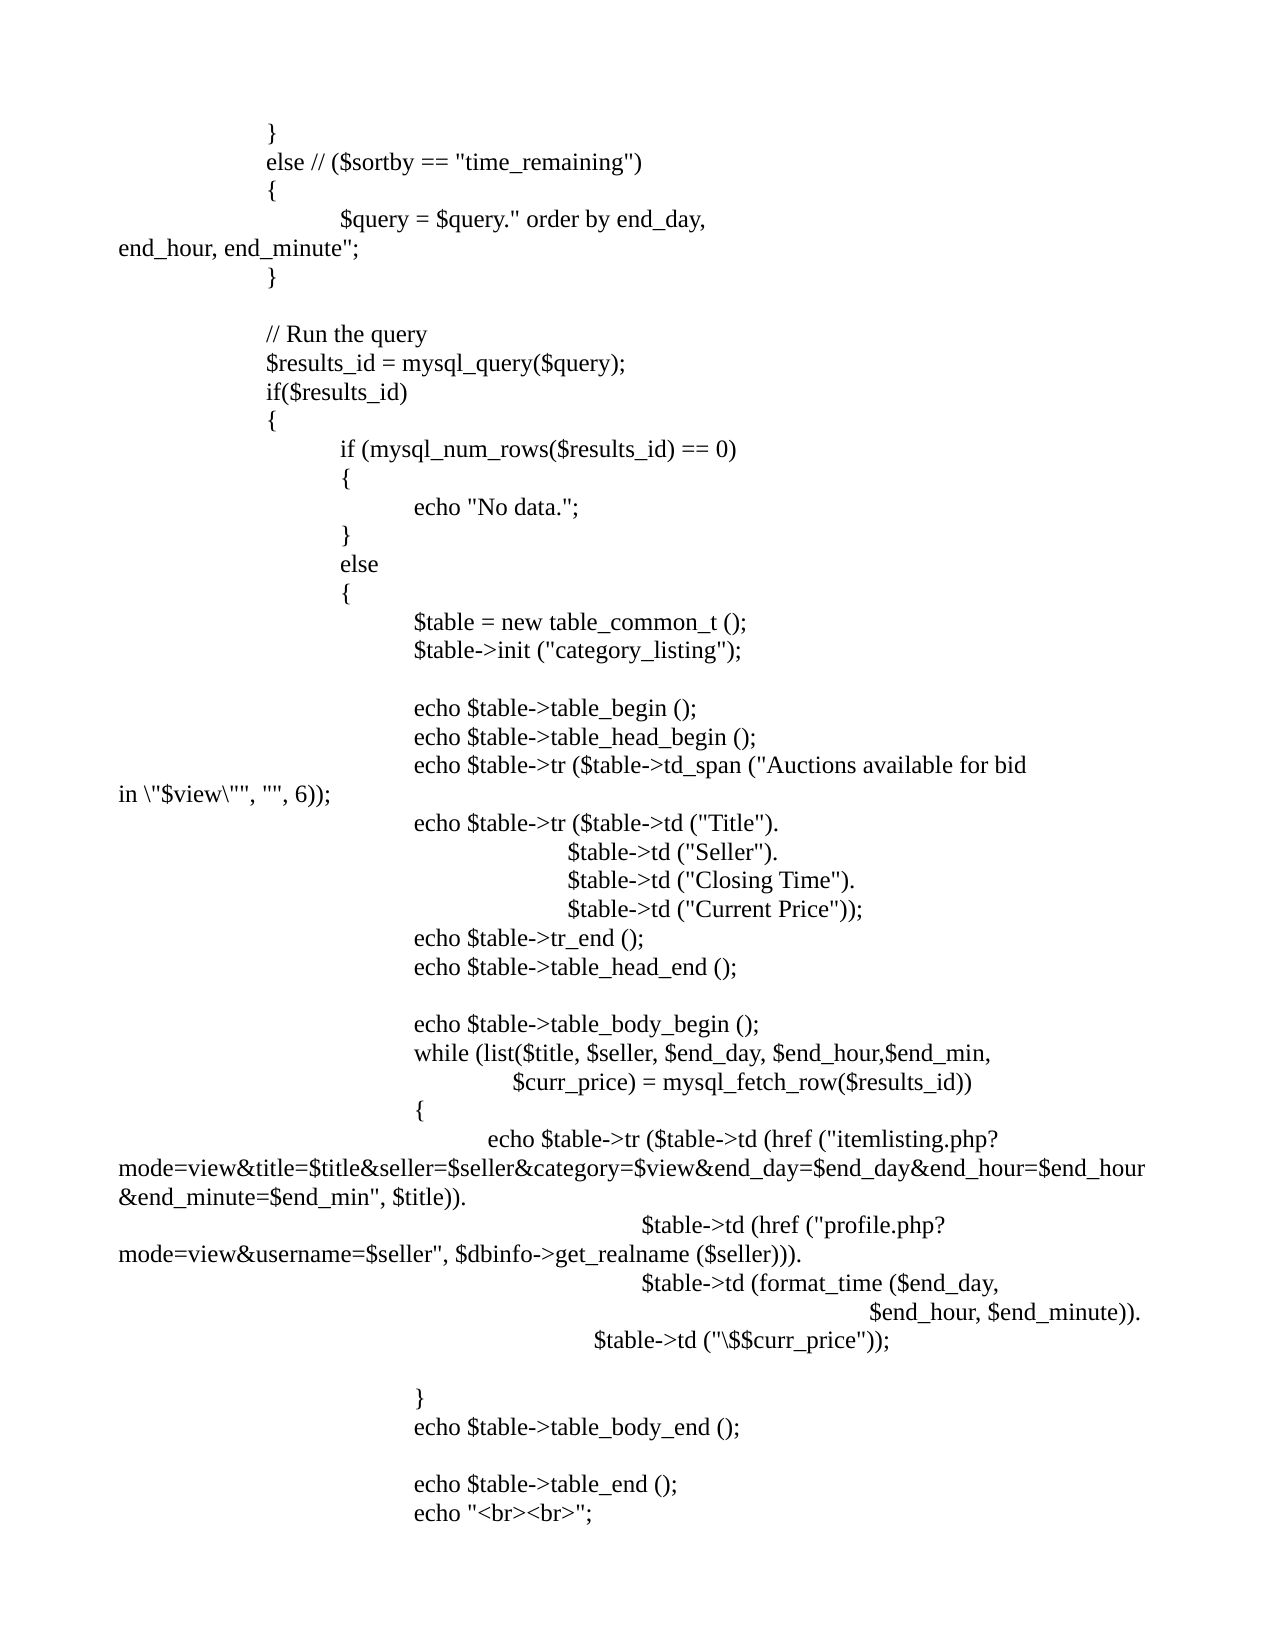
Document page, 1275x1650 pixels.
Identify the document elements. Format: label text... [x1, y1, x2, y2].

text echo $table->table_body_begin (); [118, 1009, 1157, 1038]
text $query = $query." order by end_day, [118, 204, 1157, 233]
text $table->td (format_time ($end_day, [118, 1268, 1157, 1297]
text echo $table->tr ($table->td_span ("Auctions available for bid in \"$view\"", "", 6)); [118, 751, 1157, 808]
text if($results_id) [118, 377, 1157, 406]
text echo $table->table_head_end (); [118, 952, 1157, 981]
text echo $table->table_begin (); [118, 693, 1157, 722]
text { [118, 406, 1157, 434]
text $table->td (href ("profile.php?mode=view&username=$seller", $dbinfo->get_realname ($seller))). [118, 1211, 1157, 1268]
text $table->td ("Current Price")); [118, 894, 1157, 923]
text echo $table->tr ($table->td ("Title"). [118, 808, 1157, 837]
text echo "<br><br>"; [118, 1498, 1157, 1527]
text echo $table->table_end (); [118, 1469, 1157, 1498]
text } [118, 1383, 1157, 1412]
text $table->td ("\$$curr_price")); [118, 1326, 1157, 1354]
text else [118, 549, 1157, 578]
text { [118, 1096, 1157, 1124]
text if (mysql_num_rows($results_id) == 0) [118, 434, 1157, 463]
text $table->td ("Seller"). [118, 837, 1157, 866]
text while (list($title, $seller, $end_day, $end_hour,$end_min, [118, 1038, 1157, 1067]
text $table->td ("Closing Time"). [118, 866, 1157, 894]
text // Run the query [118, 319, 1157, 348]
text echo $table->table_body_end (); [118, 1412, 1157, 1441]
text } [118, 521, 1157, 549]
text echo "No data."; [118, 492, 1157, 521]
text echo $table->table_head_begin (); [118, 722, 1157, 751]
text $end_hour, $end_minute)). [118, 1297, 1157, 1326]
text else // ($sortby == "time_remaining") [118, 147, 1157, 176]
text } [118, 118, 1157, 147]
text $table->init ("category_listing"); [118, 636, 1157, 664]
text } [118, 262, 1157, 291]
text end_hour, end_minute"; [118, 233, 1157, 262]
text $table = new table_common_t (); [118, 607, 1157, 636]
text $results_id = mysql_query($query); [118, 348, 1157, 377]
text echo $table->tr_end (); [118, 923, 1157, 952]
text $curr_price) = mysql_fetch_row($results_id)) [118, 1067, 1157, 1096]
text echo $table->tr ($table->td (href ("itemlisting.php?mode=view&title=$title&seller=$seller&category=$view&end_day=$end_day&end_hour=$end_hour&end_minute=$end_min", $title)). [118, 1124, 1157, 1211]
text { [118, 463, 1157, 492]
text { [118, 176, 1157, 204]
text { [118, 578, 1157, 607]
